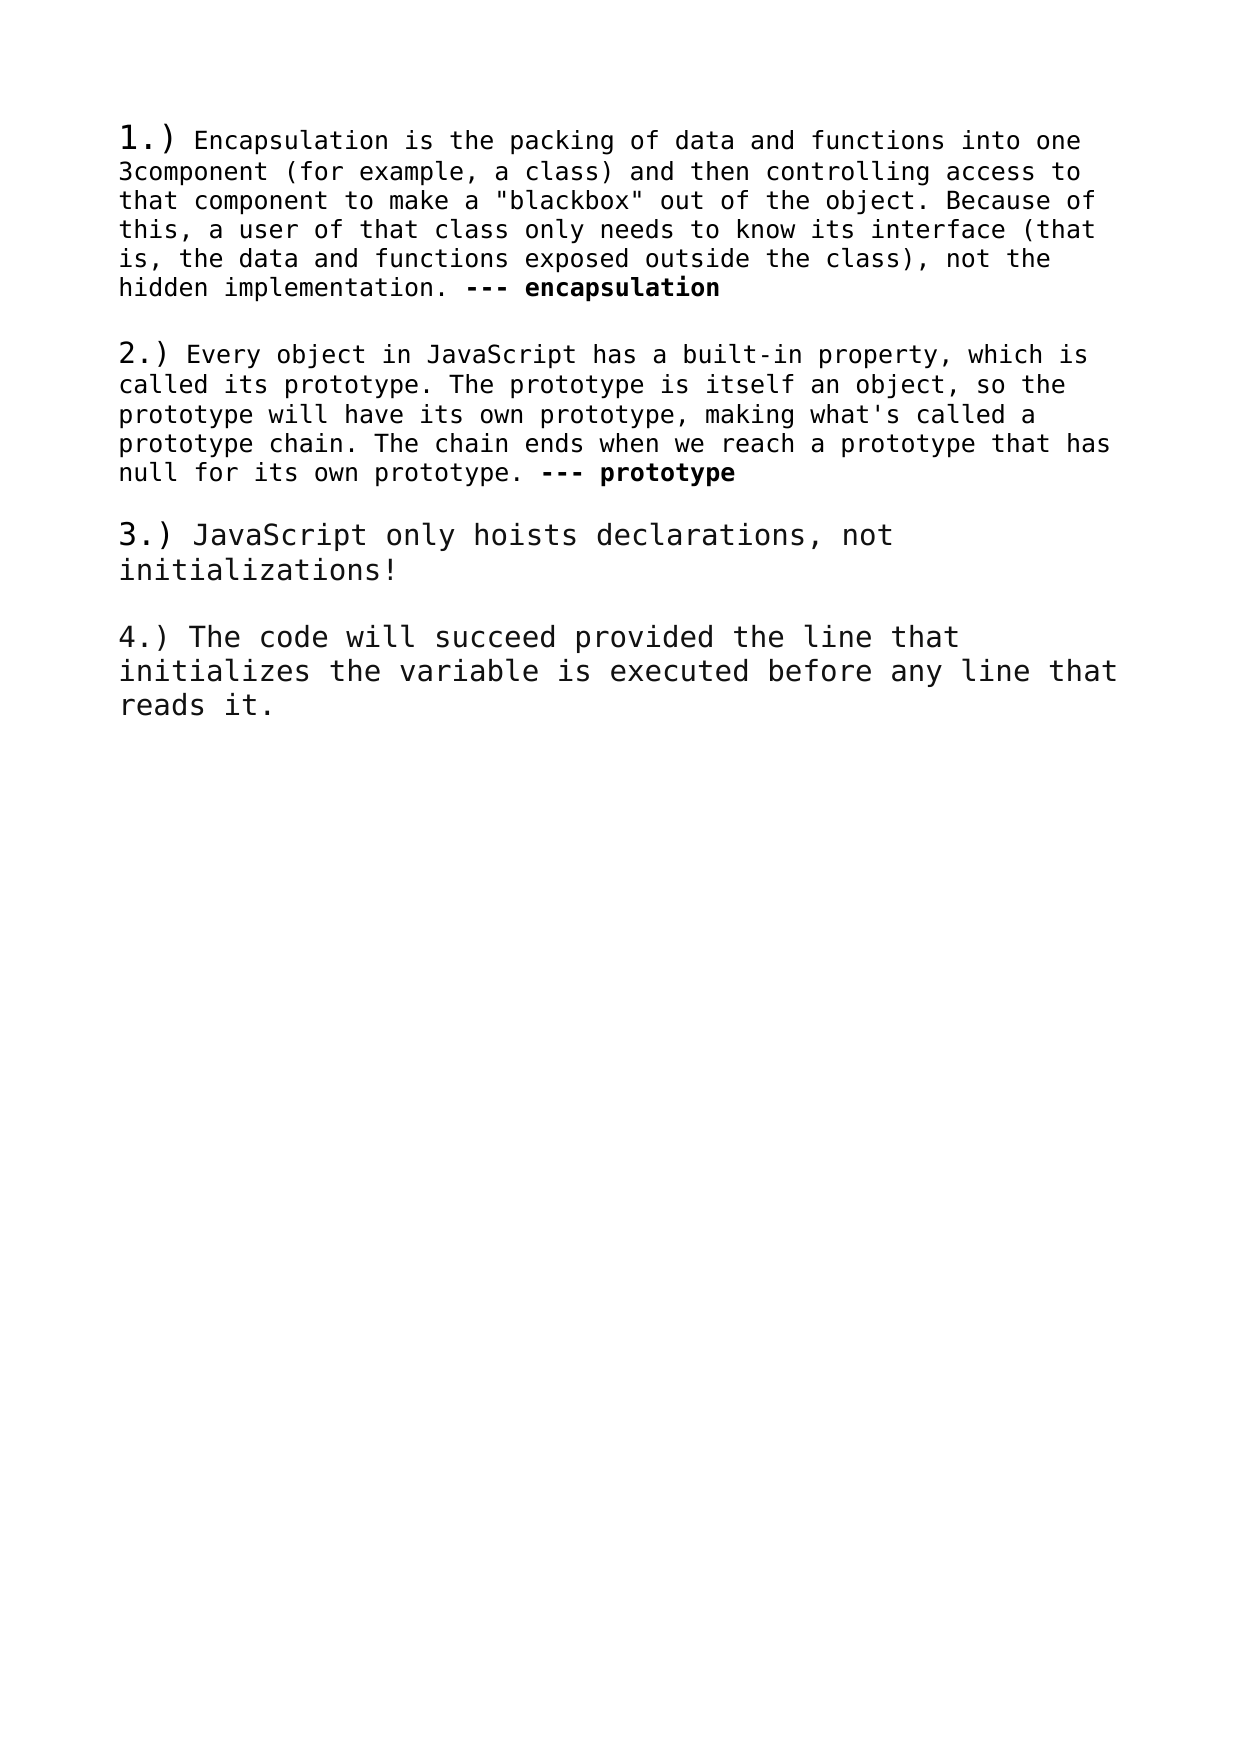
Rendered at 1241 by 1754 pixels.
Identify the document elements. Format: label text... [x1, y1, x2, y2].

text 2.) Every object in JavaScript has a built-in property, which is called its prototype. The prototype is itself an object, so the prototype will have its own prototype, making what's called a prototype chain. The chain ends when we reach a prototype that has null for its own prototype. --- prototype [118, 337, 1122, 487]
text 3.) JavaScript only hoists declarations, not initializations! [118, 517, 1122, 587]
text 4.) The code will succeed provided the line that initializes the variable is executed before any line that reads it. [118, 621, 1122, 723]
text not hoisted. [118, 757, 1122, 784]
text 1.) Encapsulation is the packing of data and functions into one 3component (for example, a class) and then controlling access to that component to make a "blackbox" out of the object. Because of this, a user of that class only needs to know its interface (that is, the data and functions exposed outside the class), not the hidden implementation. --- encapsulation [118, 118, 1122, 303]
